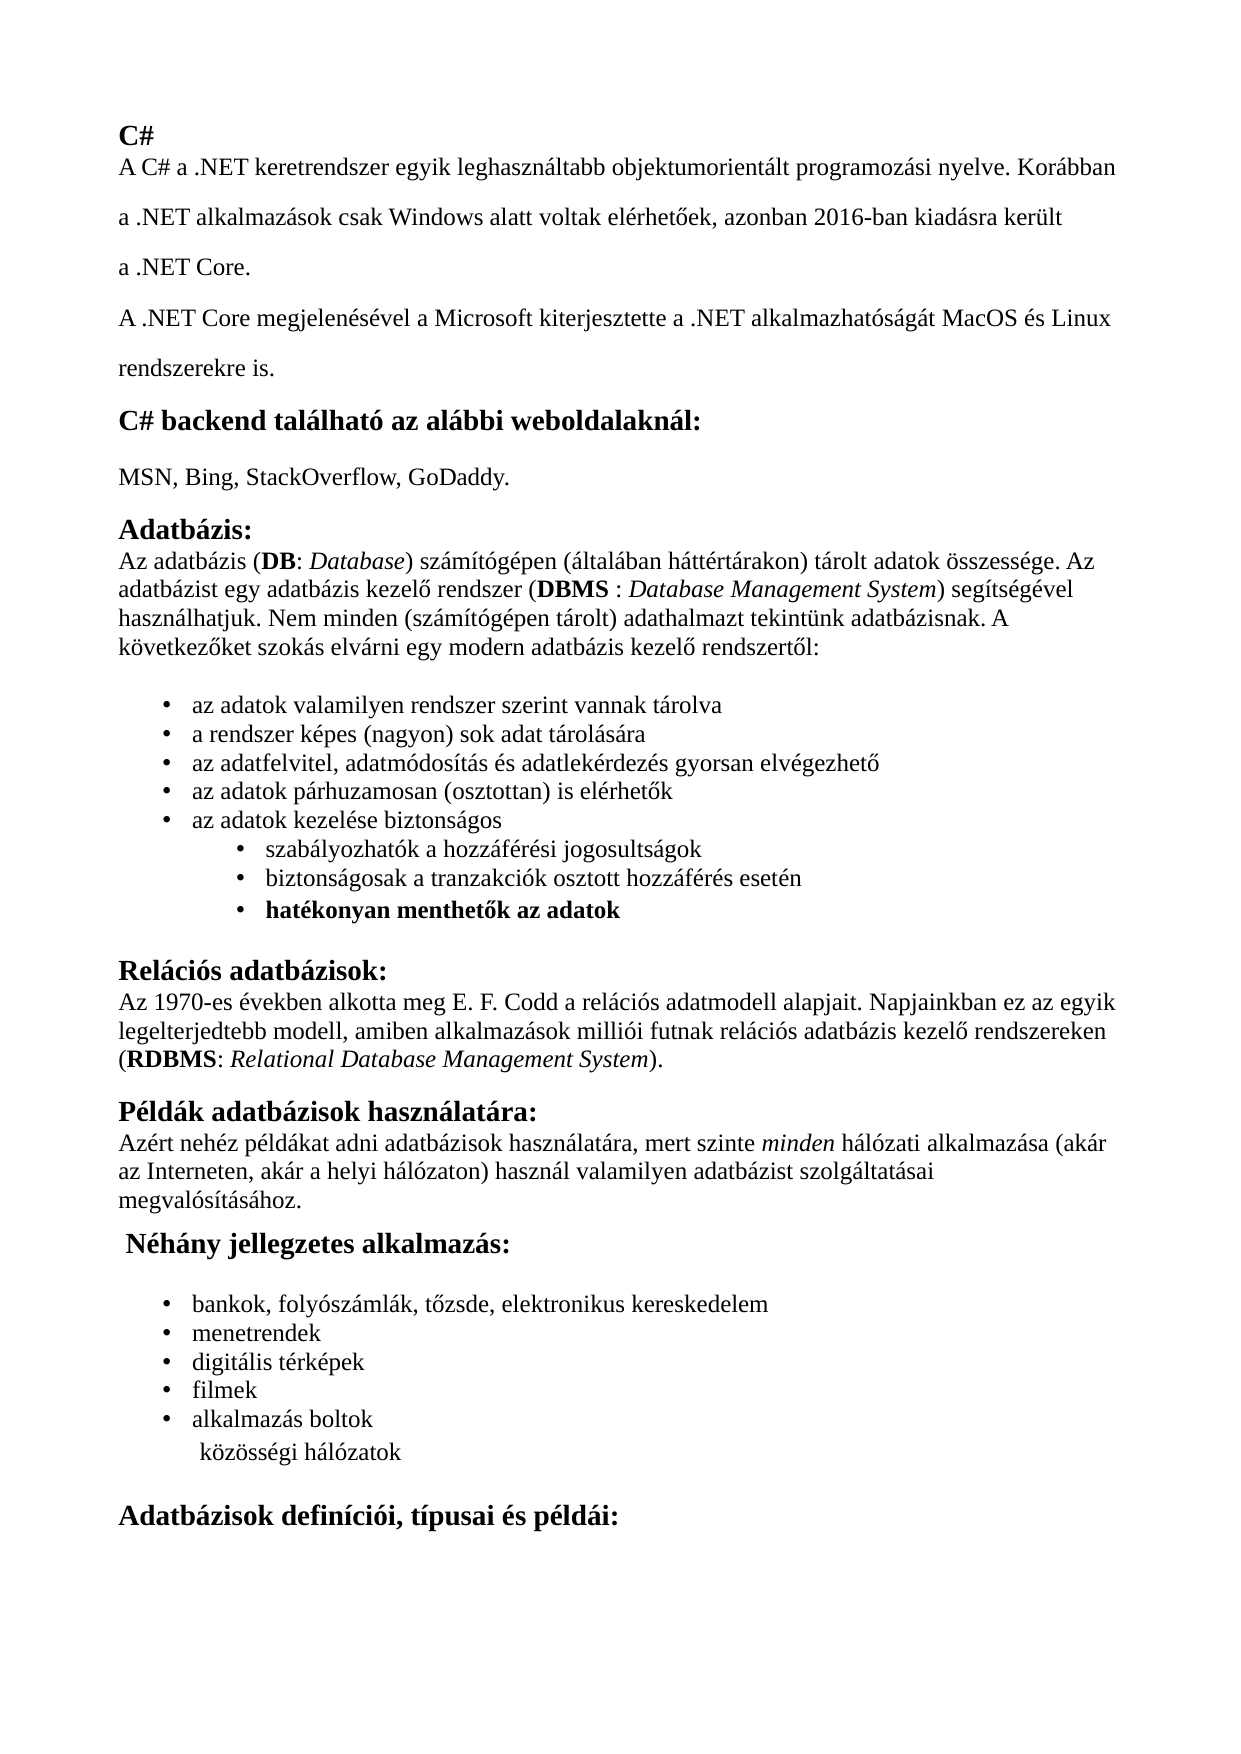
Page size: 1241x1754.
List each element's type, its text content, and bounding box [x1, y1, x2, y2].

list az adatok kezelése biztonságos [162, 805, 1122, 834]
text Adatbázisok definíciói, típusai és példái: [118, 1498, 1122, 1532]
text MSN, Bing, StackOverflow, GoDaddy. [118, 462, 1122, 491]
list a rendszer képes (nagyon) sok adat tárolására [162, 719, 1122, 748]
text Az 1970-es években alkotta meg E. F. Codd a relációs adatmodell alapjait. Napjainkban ez az egyik legelterjedtebb modell, amiben alkalmazások milliói futnak relációs adatbázis kezelő rendszereken (RDBMS: Relational Database Management System). [118, 987, 1122, 1073]
list alkalmazás boltok [162, 1404, 1122, 1433]
list hatékonyan menthetők az adatok [236, 891, 1122, 924]
text A .NET Core megjelenésével a Microsoft kiterjesztette a .NET alkalmazhatóságát MacOS és Linux rendszerekre is. [118, 303, 1122, 382]
list az adatok valamilyen rendszer szerint vannak tárolva [162, 690, 1122, 719]
list az adatfelvitel, adatmódosítás és adatlekérdezés gyorsan elvégezhető [162, 748, 1122, 776]
list bankok, folyószámlák, tőzsde, elektronikus kereskedelem [162, 1289, 1122, 1318]
subtitle Relációs adatbázisok: [118, 953, 1122, 987]
text Néhány jellegzetes alkalmazás: [118, 1226, 1122, 1260]
list az adatok párhuzamosan (osztottan) is elérhetők [162, 776, 1122, 805]
text közösségi hálózatok [118, 1433, 1122, 1466]
subtitle C# [118, 118, 1122, 152]
list szabályozhatók a hozzáférési jogosultságok [236, 834, 1122, 863]
text C# backend található az alábbi weboldalaknál: [118, 403, 1122, 437]
list filmek [162, 1376, 1122, 1404]
text Az adatbázis (DB: Database) számítógépen (általában háttértárakon) tárolt adatok összessége. Az adatbázist egy adatbázis kezelő rendszer (DBMS : Database Management System) segítségével használhatjuk. Nem minden (számítógépen tárolt) adathalmazt tekintünk adatbázisnak. A következőket szokás elvárni egy modern adatbázis kezelő rendszertől: [118, 546, 1122, 661]
subtitle Példák adatbázisok használatára: Azért nehéz példákat adni adatbázisok használatára, mert szinte minden hálózati alkalmazása (akár az Interneten, akár a helyi hálózaton) használ valamilyen adatbázist szolgáltatásai megvalósításához. [118, 1094, 1122, 1214]
text Adatbázis: [118, 512, 1122, 546]
list menetrendek [162, 1318, 1122, 1347]
list digitális térképek [162, 1347, 1122, 1376]
text A C# a .NET keretrendszer egyik leghasználtabb objektumorientált programozási nyelve. Korábban a .NET alkalmazások csak Windows alatt voltak elérhetőek, azonban 2016-ban kiadásra került a .NET Core. [118, 152, 1122, 281]
list biztonságosak a tranzakciók osztott hozzáférés esetén [236, 863, 1122, 891]
